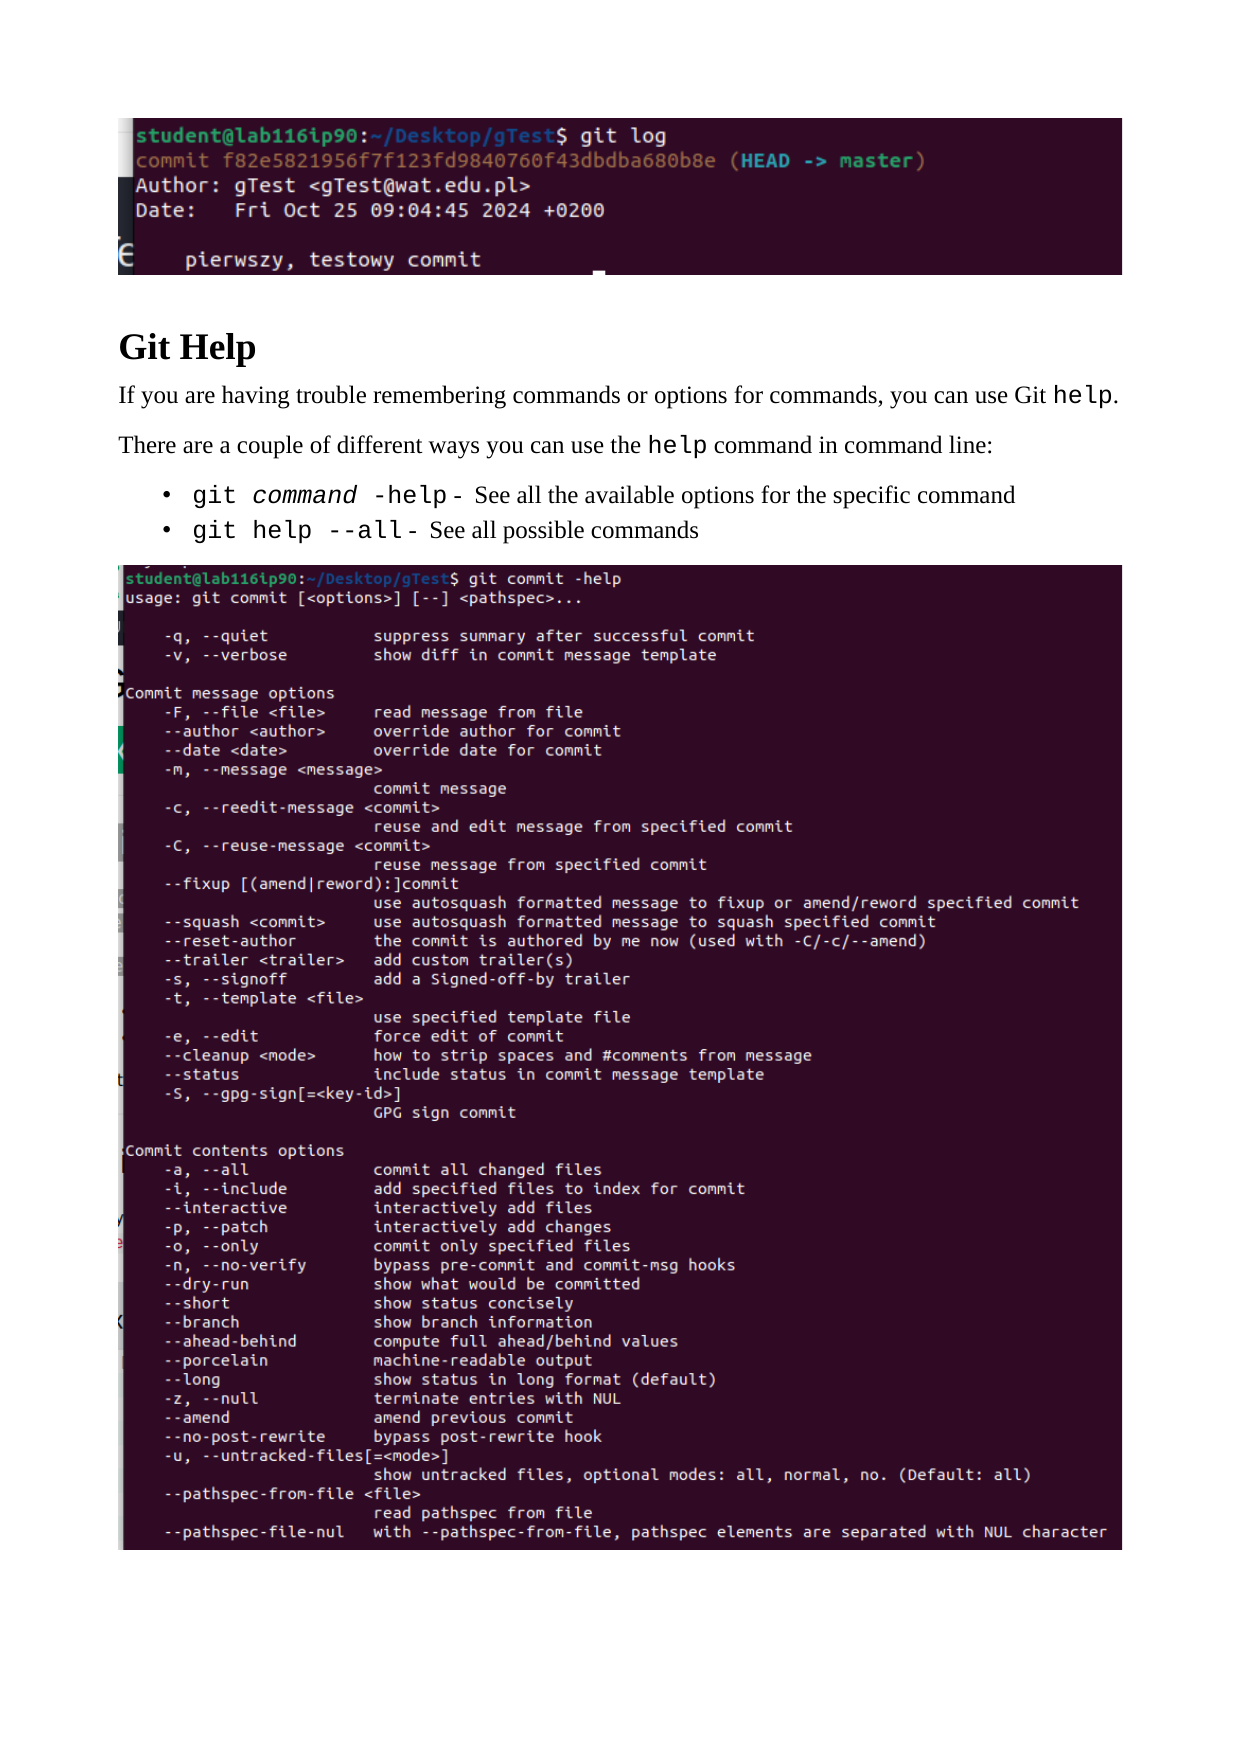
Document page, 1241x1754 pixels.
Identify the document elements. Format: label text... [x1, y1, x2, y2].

text There are a couple of different ways you can use the help command in command line: [118, 430, 1122, 461]
picture [118, 565, 1123, 1550]
list git command -help - See all the available options for the specific command [162, 480, 1122, 511]
picture [118, 118, 1123, 275]
subtitle Git Help [118, 324, 1122, 367]
text If you are having trouble remembering commands or options for commands, you can use Git help. [118, 380, 1122, 411]
list git help --all - See all possible commands [162, 515, 1122, 546]
